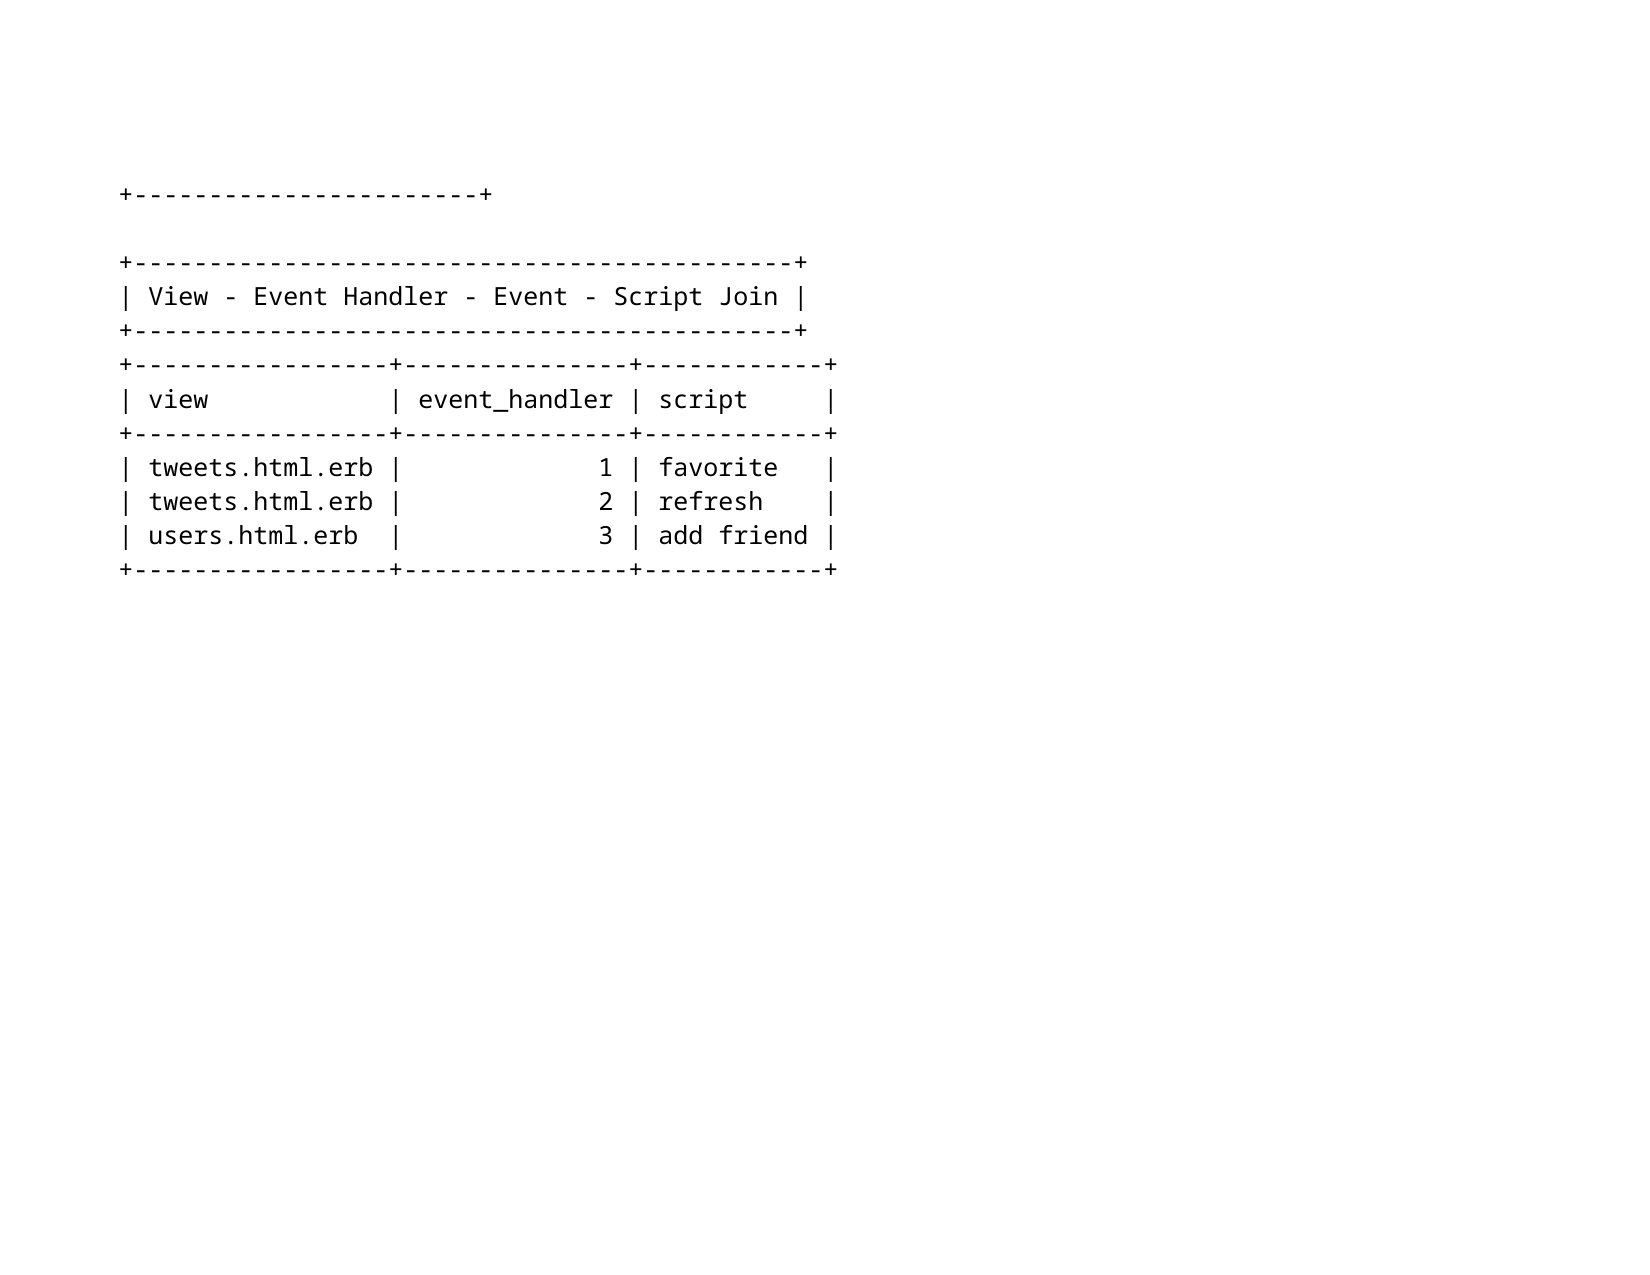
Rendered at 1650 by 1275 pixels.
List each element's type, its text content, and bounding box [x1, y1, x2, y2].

text | view | event_handler | script | [118, 381, 1532, 415]
text +--------------------------------------------+ [118, 313, 1532, 347]
text +-----------------+---------------+------------+ [118, 415, 1532, 449]
text | View - Event Handler - Event - Script Join | [118, 279, 1532, 313]
text +-----------------+---------------+------------+ [118, 552, 1532, 586]
text +-----------------------+ +--------------------------------------------+ [118, 177, 1532, 279]
text | users.html.erb | 3 | add friend | [118, 517, 1532, 552]
text | tweets.html.erb | 2 | refresh | [118, 483, 1532, 517]
text | tweets.html.erb | 1 | favorite | [118, 449, 1532, 483]
text +-----------------+---------------+------------+ [118, 347, 1532, 381]
